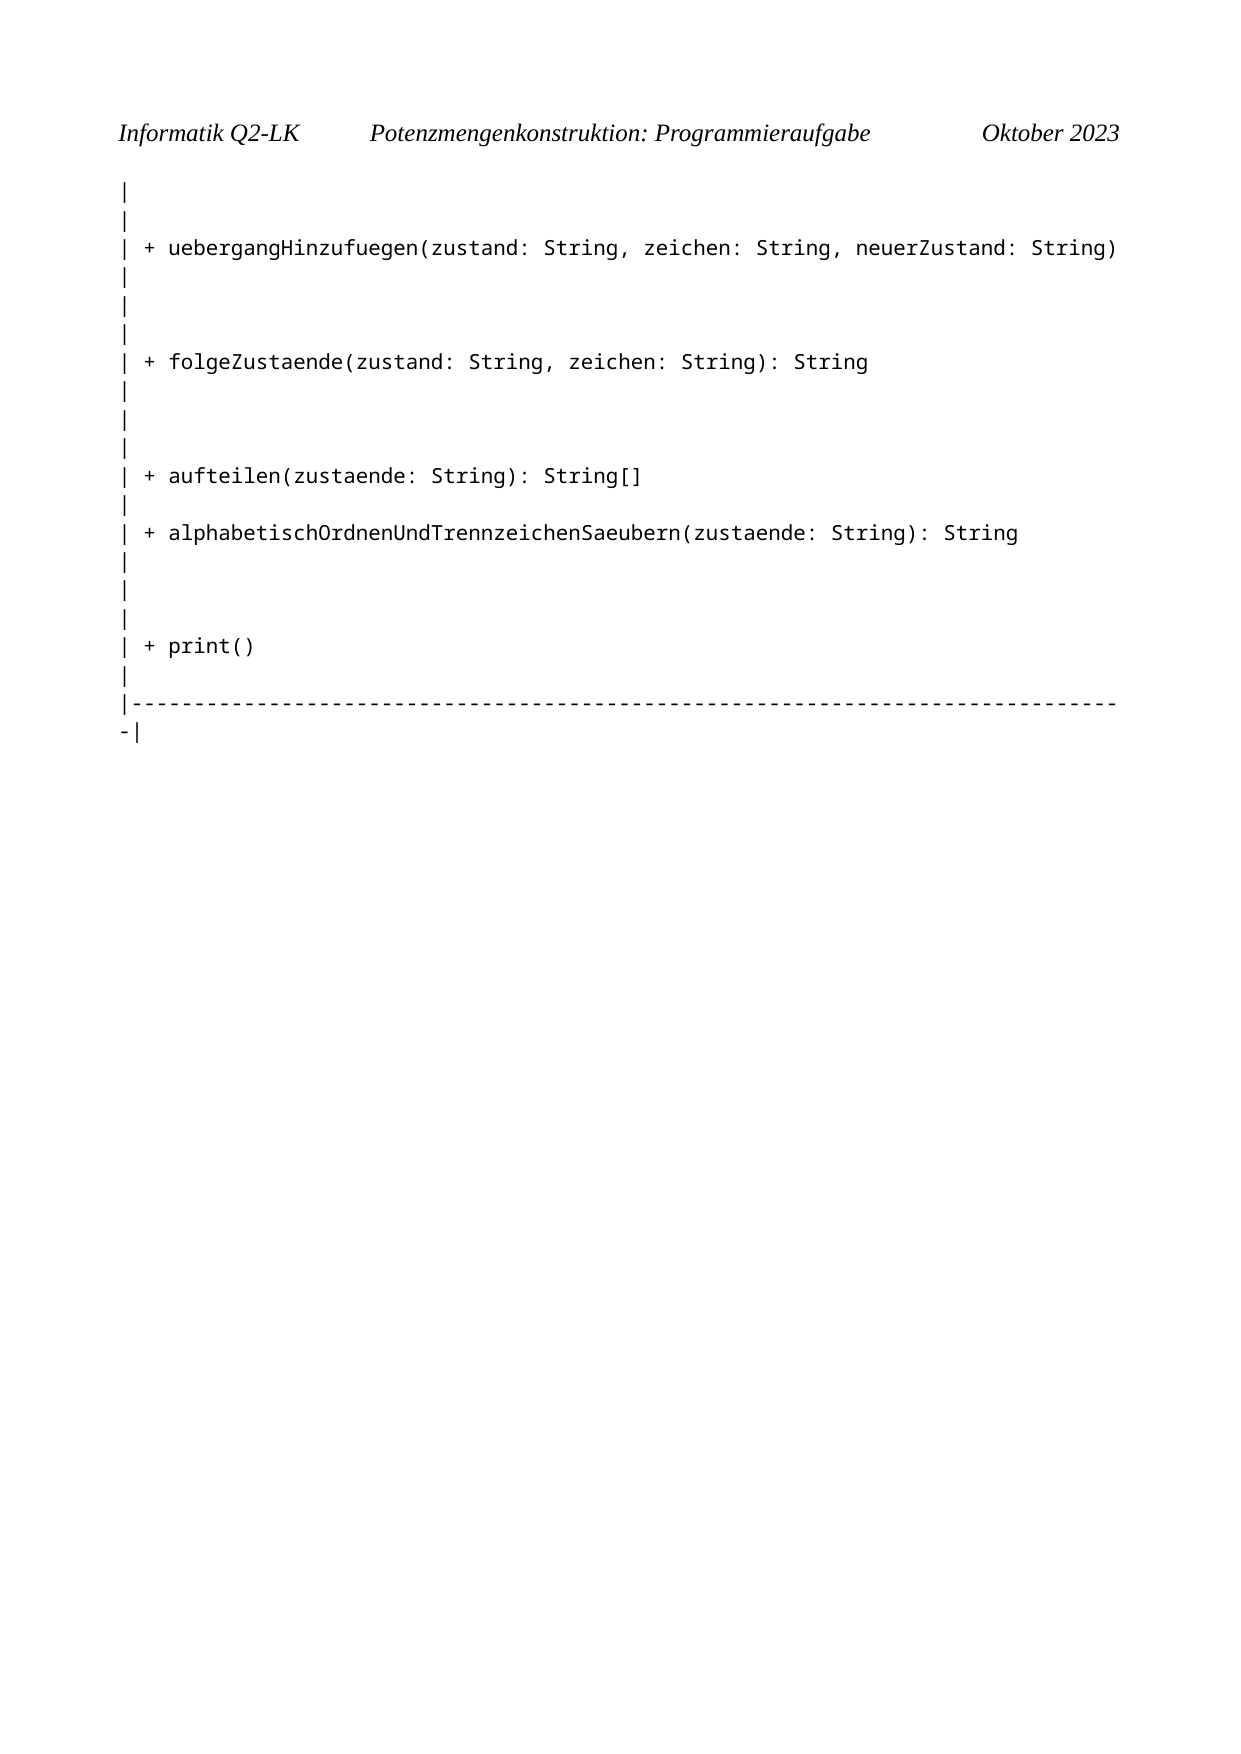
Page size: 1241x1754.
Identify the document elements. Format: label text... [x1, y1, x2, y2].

text | + uebergangHinzufuegen(zustand: String, zeichen: String, neuerZustand: String) | [118, 233, 1122, 290]
text | + print() | [118, 631, 1122, 688]
text | | [118, 404, 1122, 461]
text | + alphabetischOrdnenUndTrennzeichenSaeubern(zustaende: String): String | [118, 518, 1122, 574]
text | + folgeZustaende(zustand: String, zeichen: String): String | [118, 347, 1122, 404]
text | | [118, 290, 1122, 347]
text | | [118, 176, 1122, 233]
text | | [118, 574, 1122, 631]
text | + aufteilen(zustaende: String): String[] | [118, 461, 1122, 518]
subtitle |--------------------------------------------------------------------------------| [118, 688, 1122, 745]
